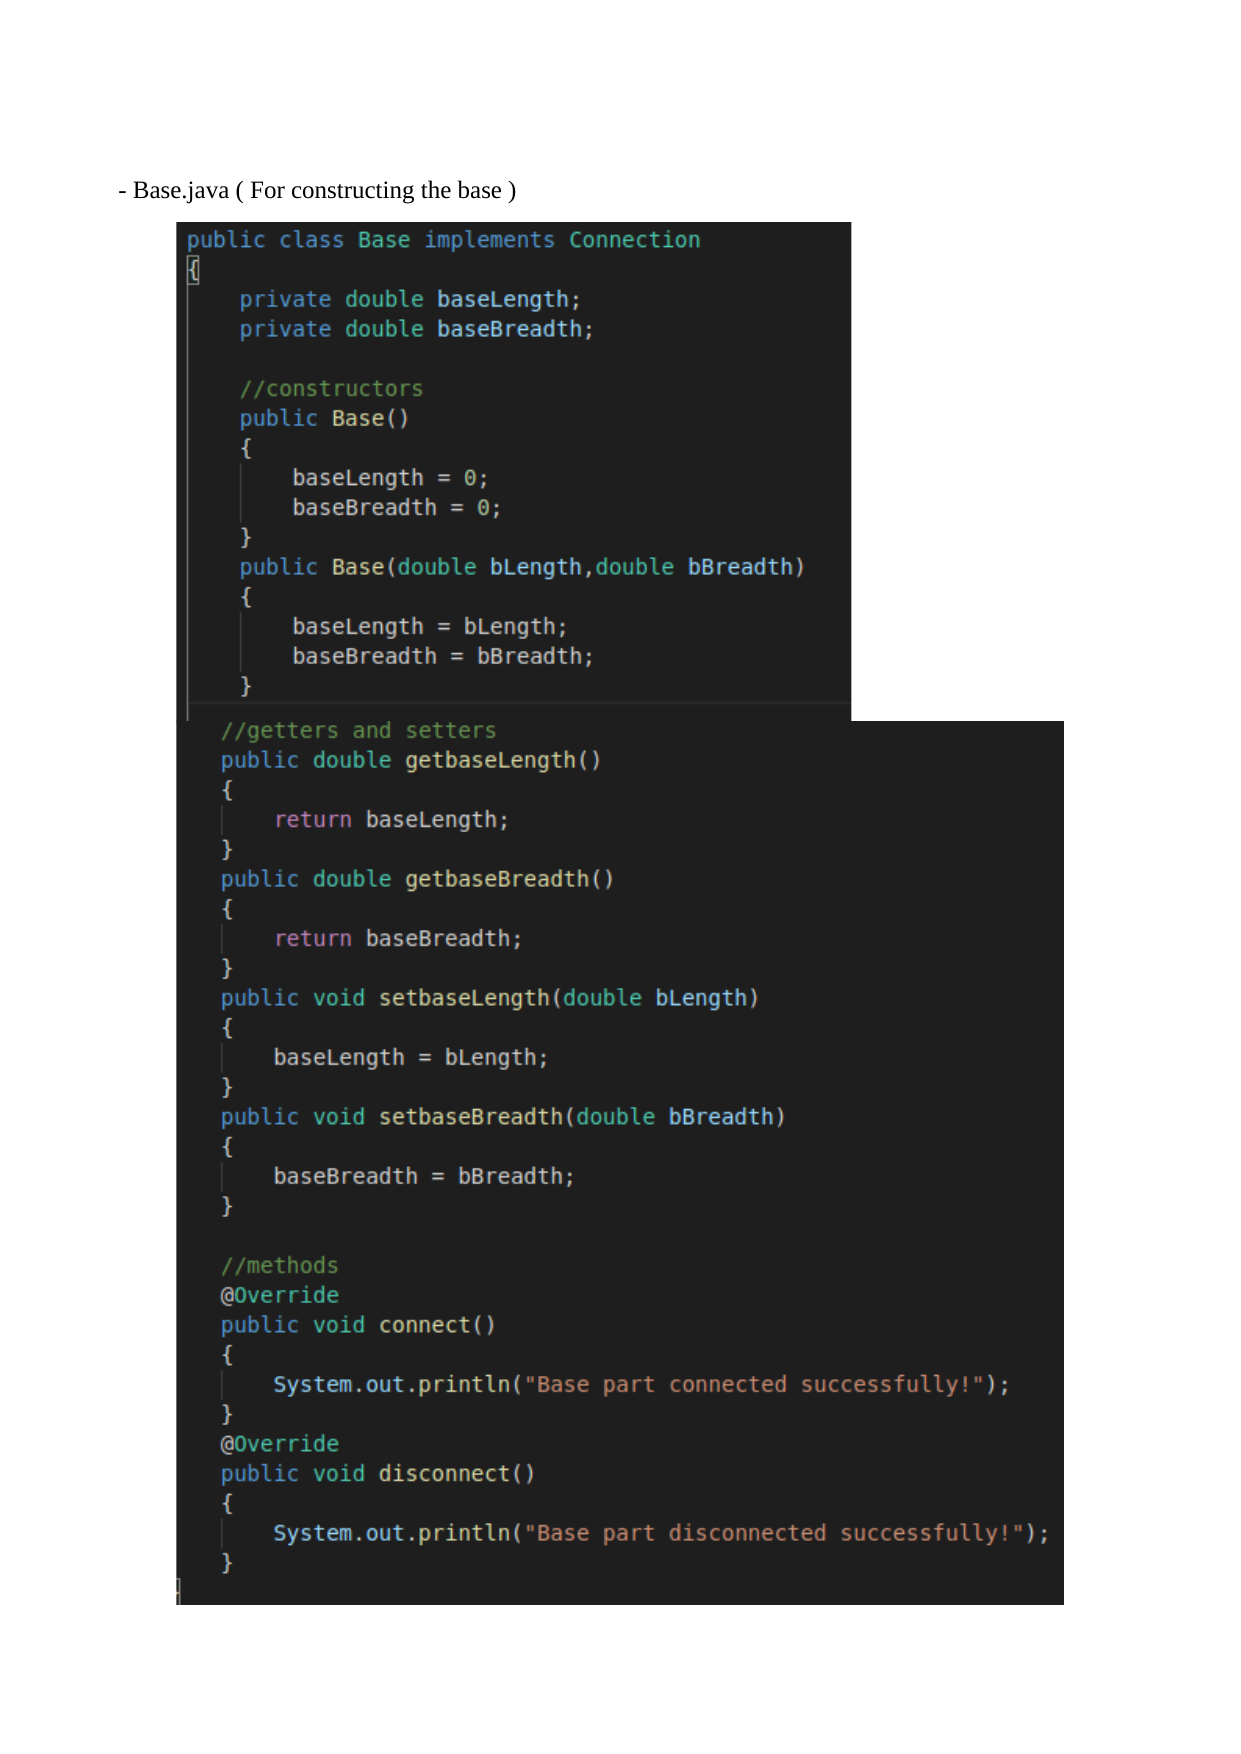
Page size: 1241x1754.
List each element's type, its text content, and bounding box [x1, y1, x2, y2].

picture [176, 222, 1064, 1605]
text - Base.java ( For constructing the base ) [118, 176, 1122, 204]
